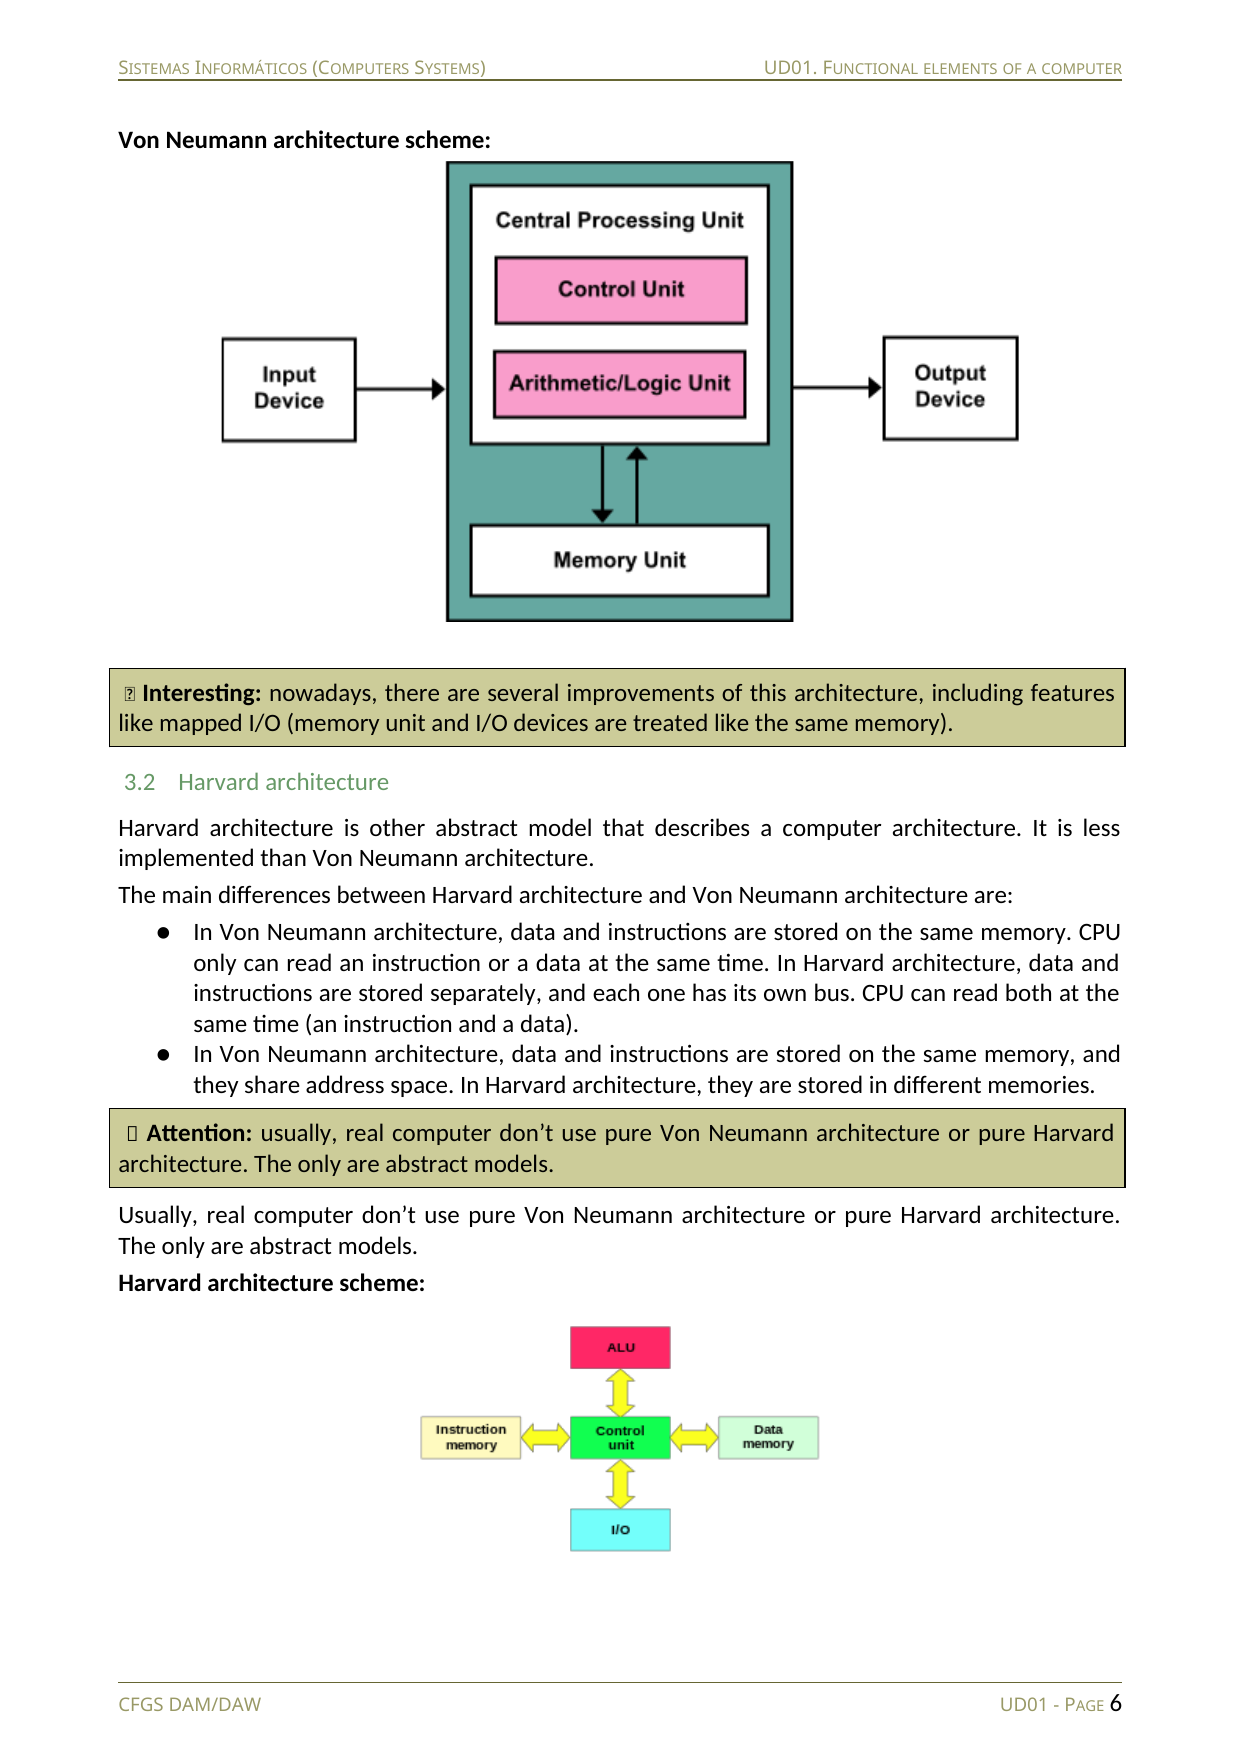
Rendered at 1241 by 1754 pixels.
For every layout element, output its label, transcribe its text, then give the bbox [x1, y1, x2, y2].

list In Von Neumann architecture, data and instructions are stored on the same memory. CPU only can read an instruction or a data at the same time. In Harvard architecture, data and instructions are stored separately, and each one has its own bus. CPU can read both at the same time (an instruction and a data). [156, 916, 1122, 1038]
picture [221, 161, 1019, 622]
text Von Neumann architecture scheme: [118, 124, 1122, 154]
text Usually, real computer don’t use pure Von Neumann architecture or pure Harvard architecture. The only are abstract models. [118, 1200, 1122, 1261]
text Harvard architecture is other abstract model that describes a computer architecture. It is less implemented than Von Neumann architecture. [118, 812, 1122, 873]
text The main differences between Harvard architecture and Von Neumann architecture are: [118, 879, 1122, 910]
subtitle Harvard architecture [118, 766, 1122, 797]
text Harvard architecture scheme: [118, 1267, 1122, 1298]
text 💬 Interesting: nowadays, there are several improvements of this architecture, including features like mapped I/O (memory unit and I/O devices are treated like the same memory). [110, 669, 1124, 746]
list In Von Neumann architecture, data and instructions are stored on the same memory, and they share address space. In Harvard architecture, they are stored in different memories. [156, 1038, 1122, 1099]
picture [408, 1304, 832, 1574]
text ❕ Attention: usually, real computer don’t use pure Von Neumann architecture or pure Harvard architecture. The only are abstract models. [110, 1109, 1124, 1187]
